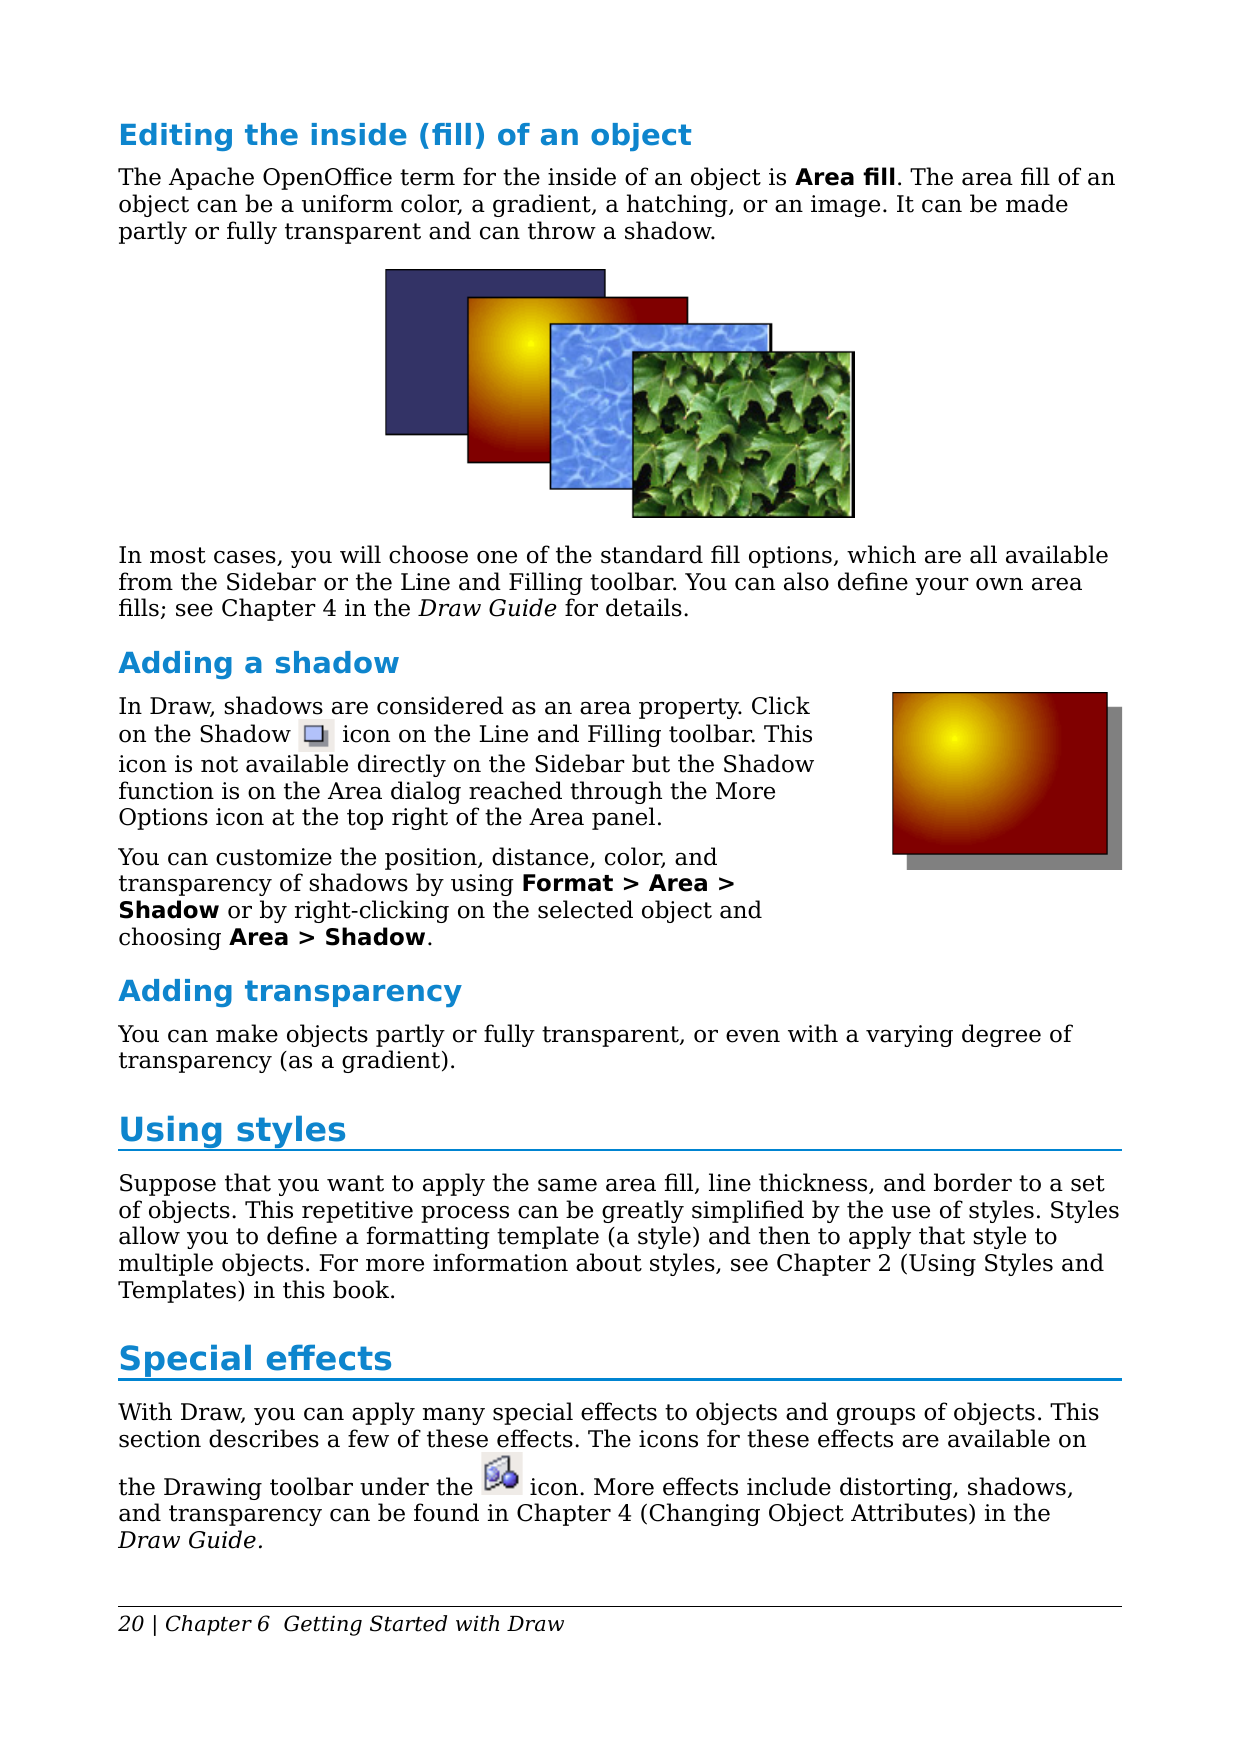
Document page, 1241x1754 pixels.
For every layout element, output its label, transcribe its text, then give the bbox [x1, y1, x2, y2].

picture [385, 269, 855, 518]
picture [298, 719, 335, 752]
picture [481, 1452, 523, 1495]
text In most cases, you will choose one of the standard fill options, which are all available from the Sidebar or the Line and Filling toolbar. You can also define your own area fills; see Chapter 4 in the Draw Guide for details. [118, 542, 1122, 622]
subtitle Adding transparency [118, 974, 1122, 1008]
subtitle Special effects [118, 1340, 1122, 1378]
table_header [819, 693, 1122, 963]
text Suppose that you want to apply the same area fill, line thickness, and border to a set of objects. This repetitive process can be greatly simplified by the use of styles. Styles allow you to define a formatting template (a style) and then to apply that style to multiple objects. For more information about styles, see Chapter 2 (Using Styles and Templates) in this book. [118, 1170, 1122, 1303]
subtitle Adding a shadow [118, 646, 1122, 680]
text You can make objects partly or fully transparent, or even with a varying degree of transparency (as a gradient). [118, 1021, 1122, 1074]
subtitle Using styles [118, 1110, 1122, 1149]
text With Draw, you can apply many special effects to objects and groups of objects. This section describes a few of these effects. The icons for these effects are available on the Drawing toolbar under the icon. More effects include distorting, shadows, and transparency can be found in Chapter 4 (Changing Object Attributes) in the Draw Guide. [118, 1399, 1122, 1554]
picture [892, 692, 1123, 870]
text The Apache OpenOffice term for the inside of an object is Area fill. The area fill of an object can be a uniform color, a gradient, a hatching, or an image. It can be made partly or fully transparent and can throw a shadow. [118, 164, 1122, 244]
table_header In Draw, shadows are considered as an area property. Click on the Shadow icon on the Line and Filling toolbar. This icon is not available directly on the Sidebar but the Shadow function is on the Area dialog reached through the More Options icon at the top right of the Area panel. You can customize the position, distance, color, and transparency of shadows by using Format > Area > Shadow or by right-clicking on the selected object and choosing Area > Shadow. [118, 693, 819, 963]
subtitle Editing the inside (fill) of an object [118, 118, 1122, 152]
